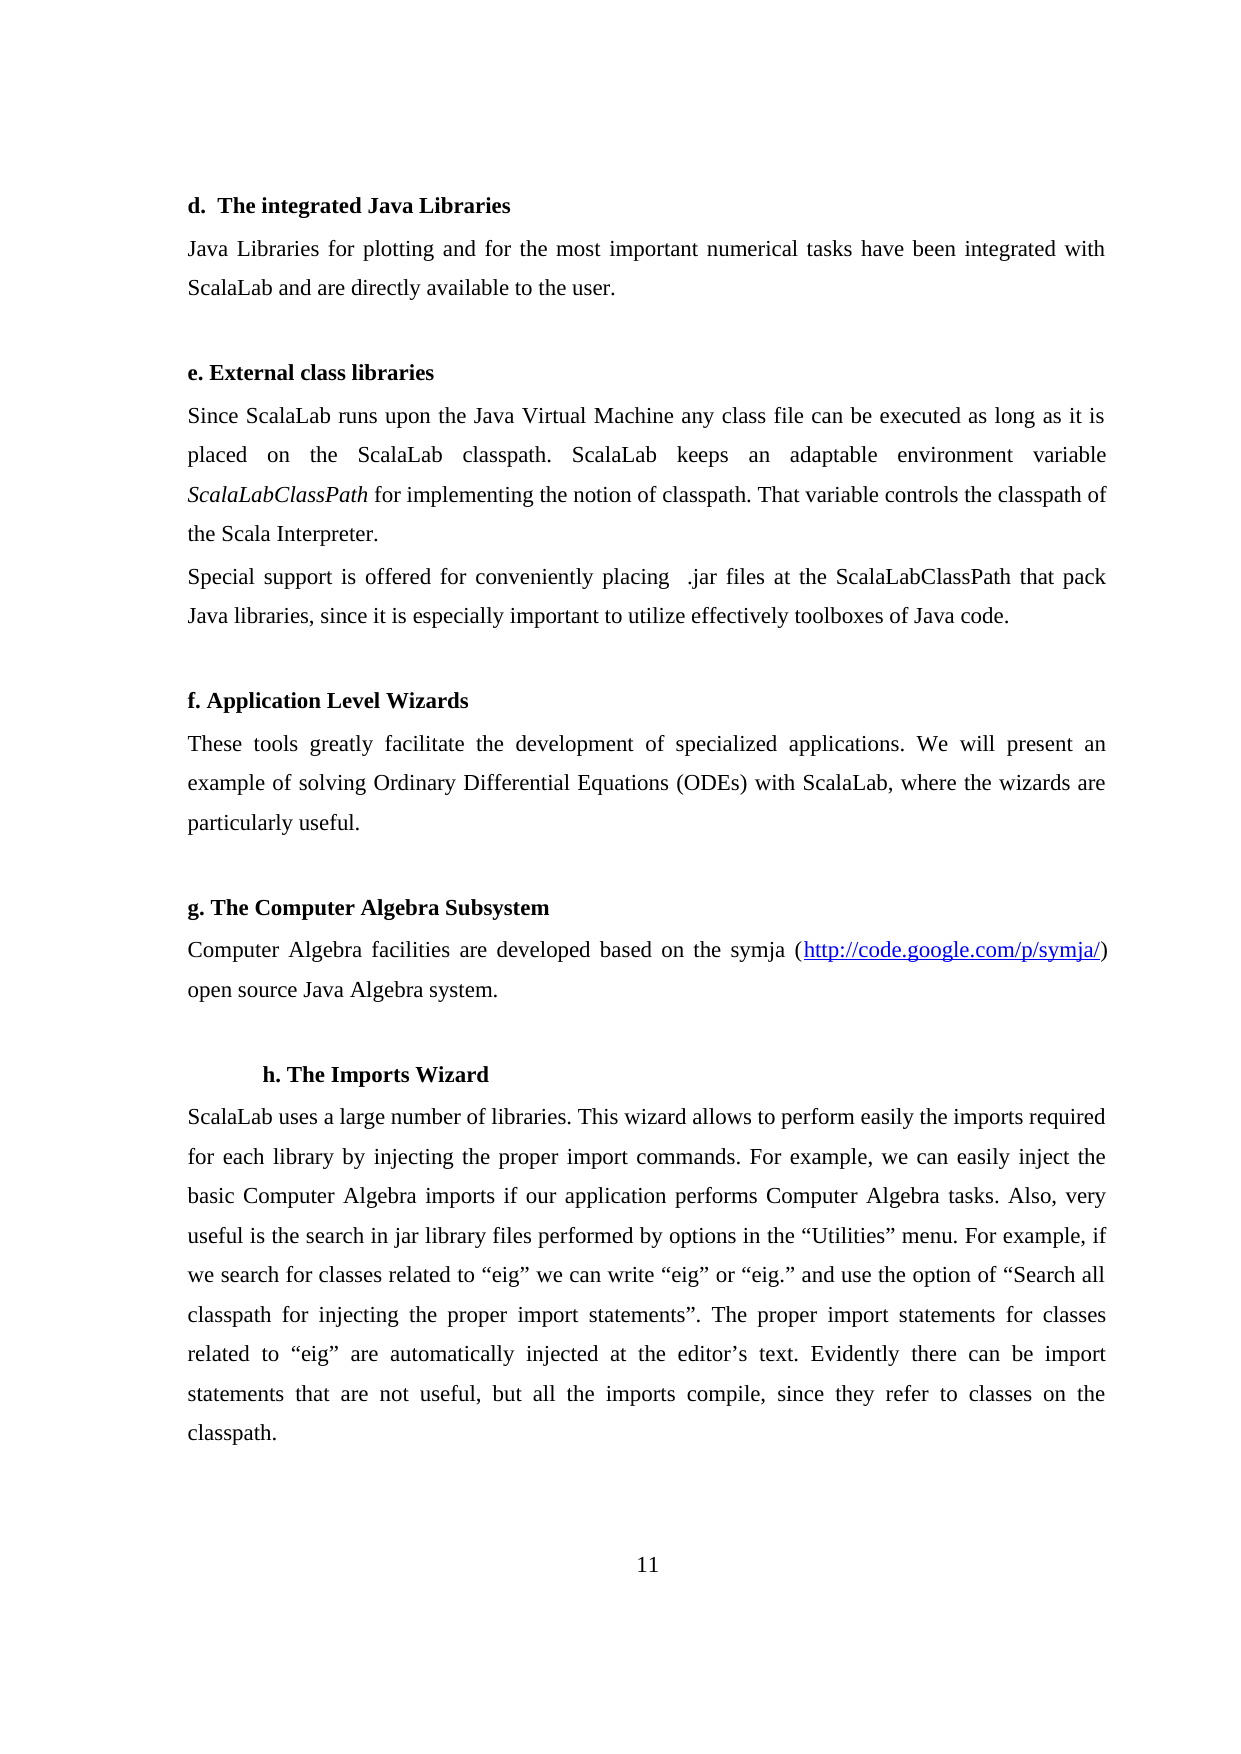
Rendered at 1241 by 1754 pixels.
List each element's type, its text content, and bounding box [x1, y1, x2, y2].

text e. External class libraries [187, 359, 1108, 386]
text Since ScalaLab runs upon the Java Virtual Machine any class file can be executed as long as it is placed on the ScalaLab classpath. ScalaLab keeps an adaptable environment variable ScalaLabClassPath for implementing the notion of classpath. That variable controls the classpath of the Scala Interpreter. [187, 402, 1108, 547]
text Computer Algebra facilities are developed based on the symja (http://code.google.com/p/symja/) open source Java Algebra system. [187, 936, 1108, 1002]
text f. Application Level Wizards [187, 687, 1108, 714]
text Java Libraries for plotting and for the most important numerical tasks have been integrated with ScalaLab and are directly available to the user. [187, 235, 1108, 301]
text g. The Computer Algebra Subsystem [187, 894, 1108, 920]
text d. The integrated Java Libraries [187, 192, 1108, 219]
text ScalaLab uses a large number of libraries. This wizard allows to perform easily the imports required for each library by injecting the proper import commands. For example, we can easily inject the basic Computer Algebra imports if our application performs Computer Algebra tasks. Also, very useful is the search in jar library files performed by options in the “Utilities” menu. For example, if we search for classes related to “eig” we can write “eig” or “eig.” and use the option of “Search all classpath for injecting the proper import statements”. The proper import statements for classes related to “eig” are automatically injected at the editor’s text. Evidently there can be import statements that are not useful, but all the imports compile, since they refer to classes on the classpath. [187, 1103, 1108, 1446]
text Special support is offered for conveniently placing .jar files at the ScalaLabClassPath that pack Java libraries, since it is especially important to utilize effectively toolboxes of Java code. [187, 563, 1108, 629]
list h. The Imports Wizard [225, 1061, 1108, 1087]
text These tools greatly facilitate the development of specialized applications. We will present an example of solving Ordinary Differential Equations (ODEs) with ScalaLab, where the wizards are particularly useful. [187, 730, 1108, 835]
